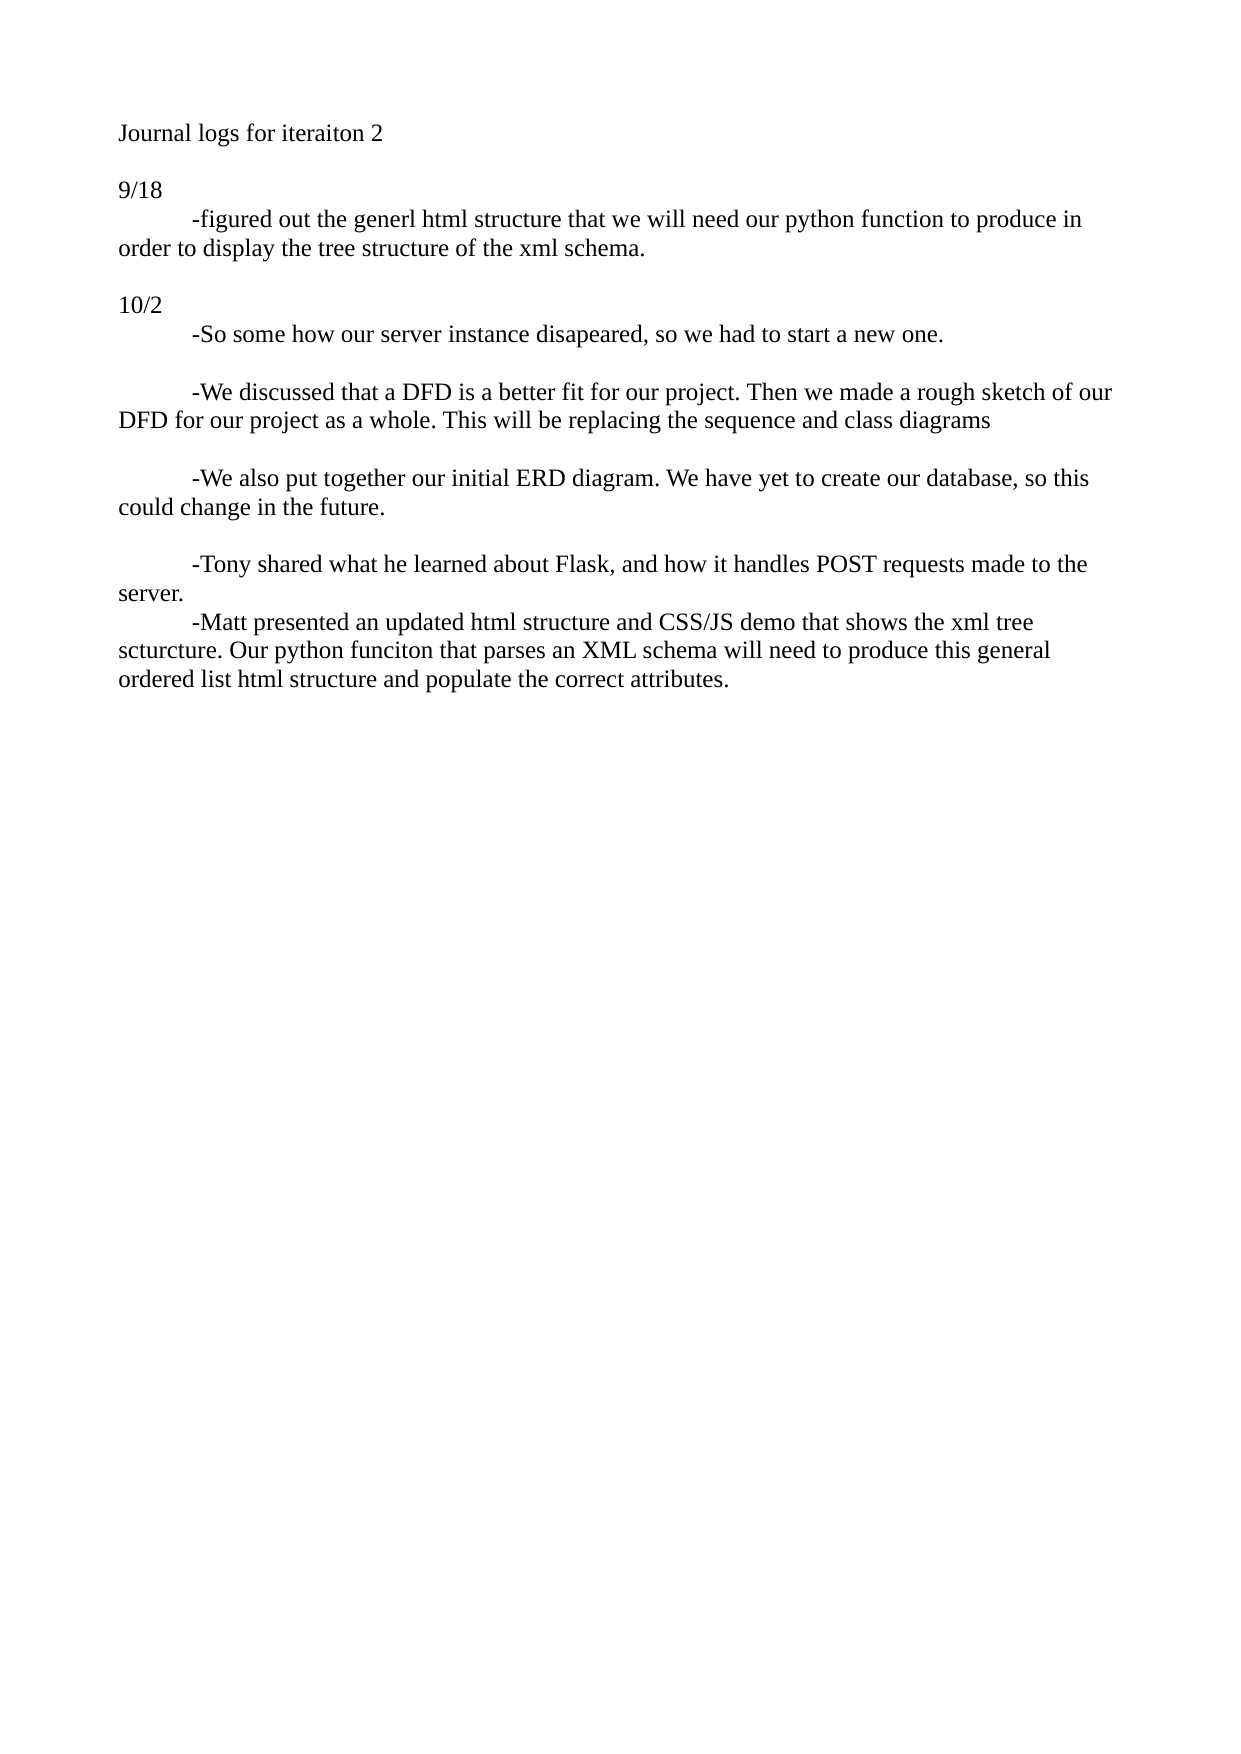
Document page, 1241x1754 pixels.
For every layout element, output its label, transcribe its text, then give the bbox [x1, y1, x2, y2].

text -Tony shared what he learned about Flask, and how it handles POST requests made to the server. [118, 549, 1122, 607]
text -We also put together our initial ERD diagram. We have yet to create our database, so this could change in the future. [118, 463, 1122, 521]
text 9/18 [118, 176, 1122, 204]
text -So some how our server instance disapeared, so we had to start a new one. [118, 319, 1122, 348]
text -figured out the generl html structure that we will need our python function to produce in order to display the tree structure of the xml schema. [118, 204, 1122, 262]
text 10/2 [118, 291, 1122, 319]
text -We discussed that a DFD is a better fit for our project. Then we made a rough sketch of our DFD for our project as a whole. This will be replacing the sequence and class diagrams [118, 377, 1122, 434]
text Journal logs for iteraiton 2 [118, 118, 1122, 147]
text -Matt presented an updated html structure and CSS/JS demo that shows the xml tree scturcture. Our python funciton that parses an XML schema will need to produce this general ordered list html structure and populate the correct attributes. [118, 607, 1122, 693]
